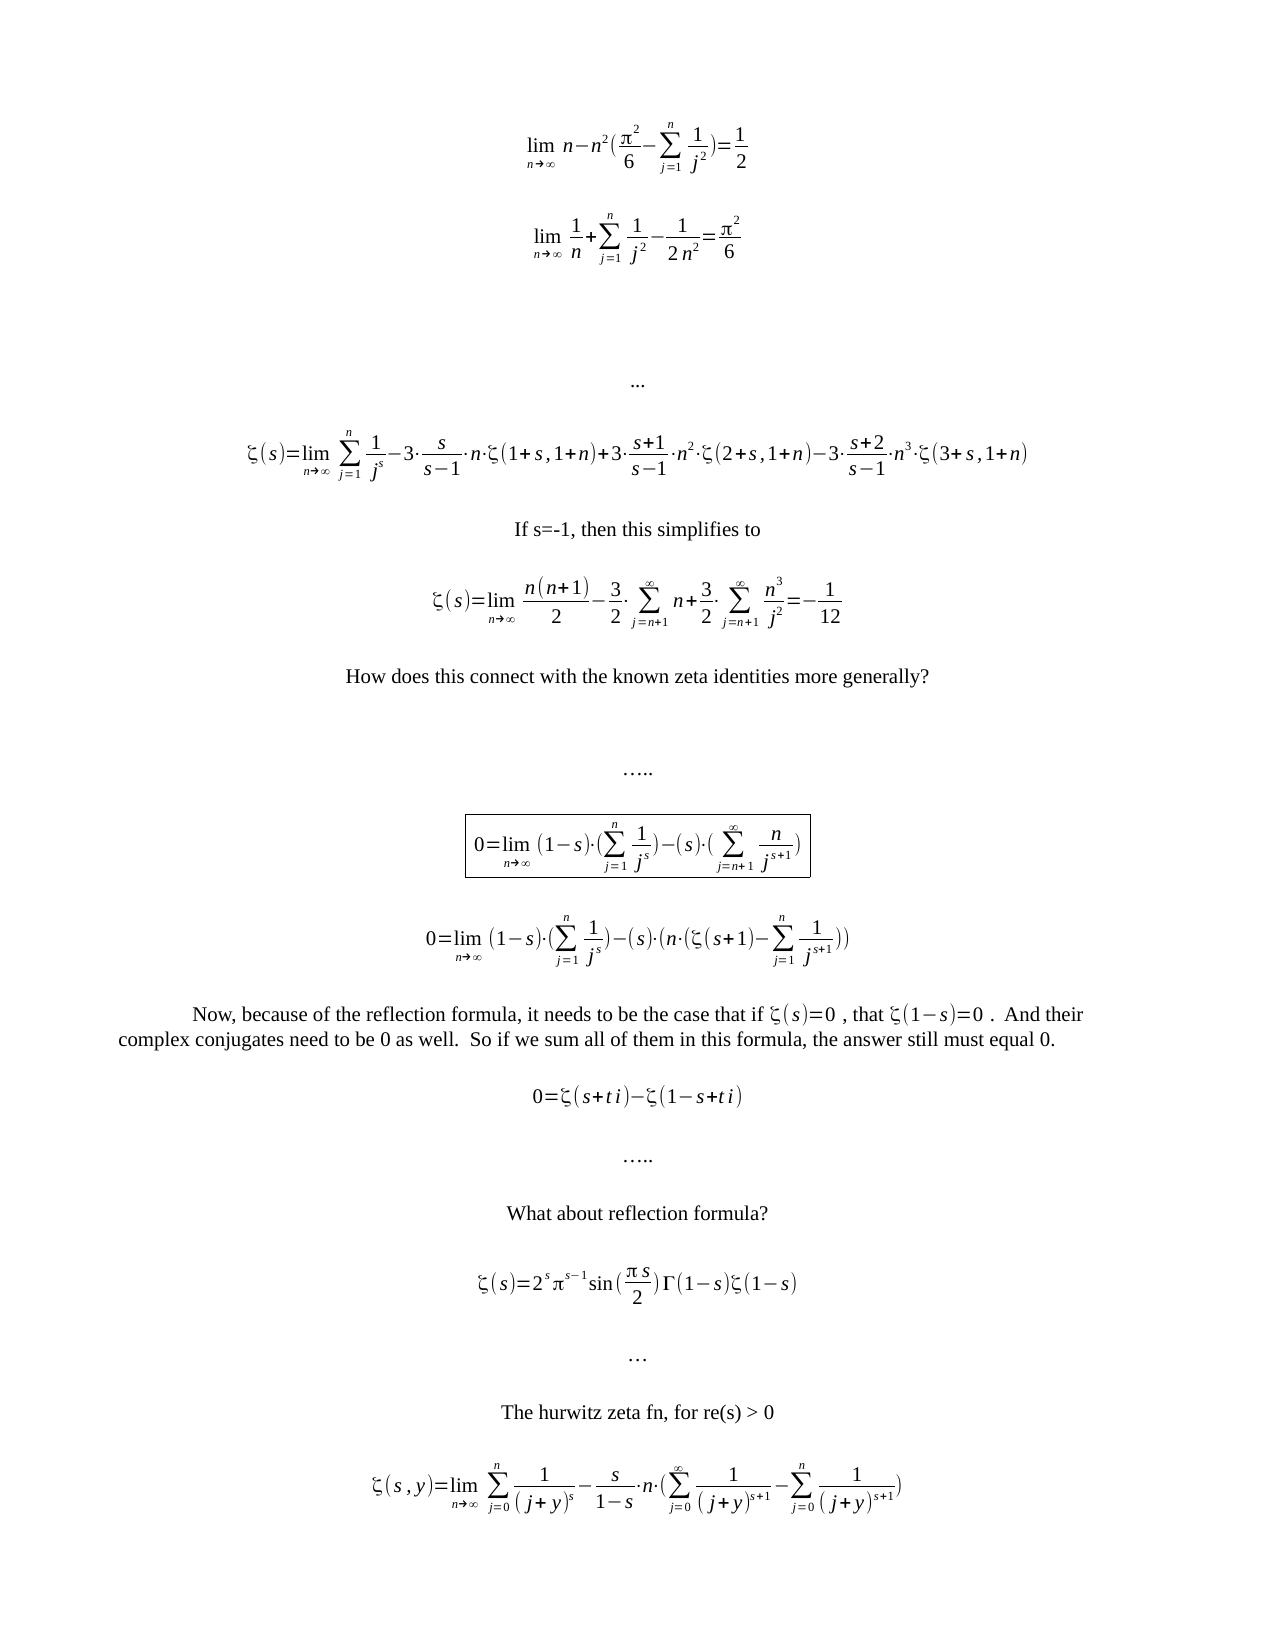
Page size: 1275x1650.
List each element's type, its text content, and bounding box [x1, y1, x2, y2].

text ….. [118, 756, 1157, 780]
text The hurwitz zeta fn, for re(s) > 0 [118, 1400, 1157, 1424]
text Now, because of the reflection formula, it needs to be the case that if, that. And their complex conjugates need to be 0 as well. So if we sum all of them in this formula, the answer still must equal 0. [118, 1002, 1157, 1051]
text ….. [118, 1142, 1157, 1167]
text ... [118, 368, 1157, 392]
text How does this connect with the known zeta identities more generally? [118, 664, 1157, 688]
text What about reflection formula? [118, 1201, 1157, 1225]
text … [118, 1342, 1157, 1366]
text If s=-1, then this simplifies to [118, 517, 1157, 541]
